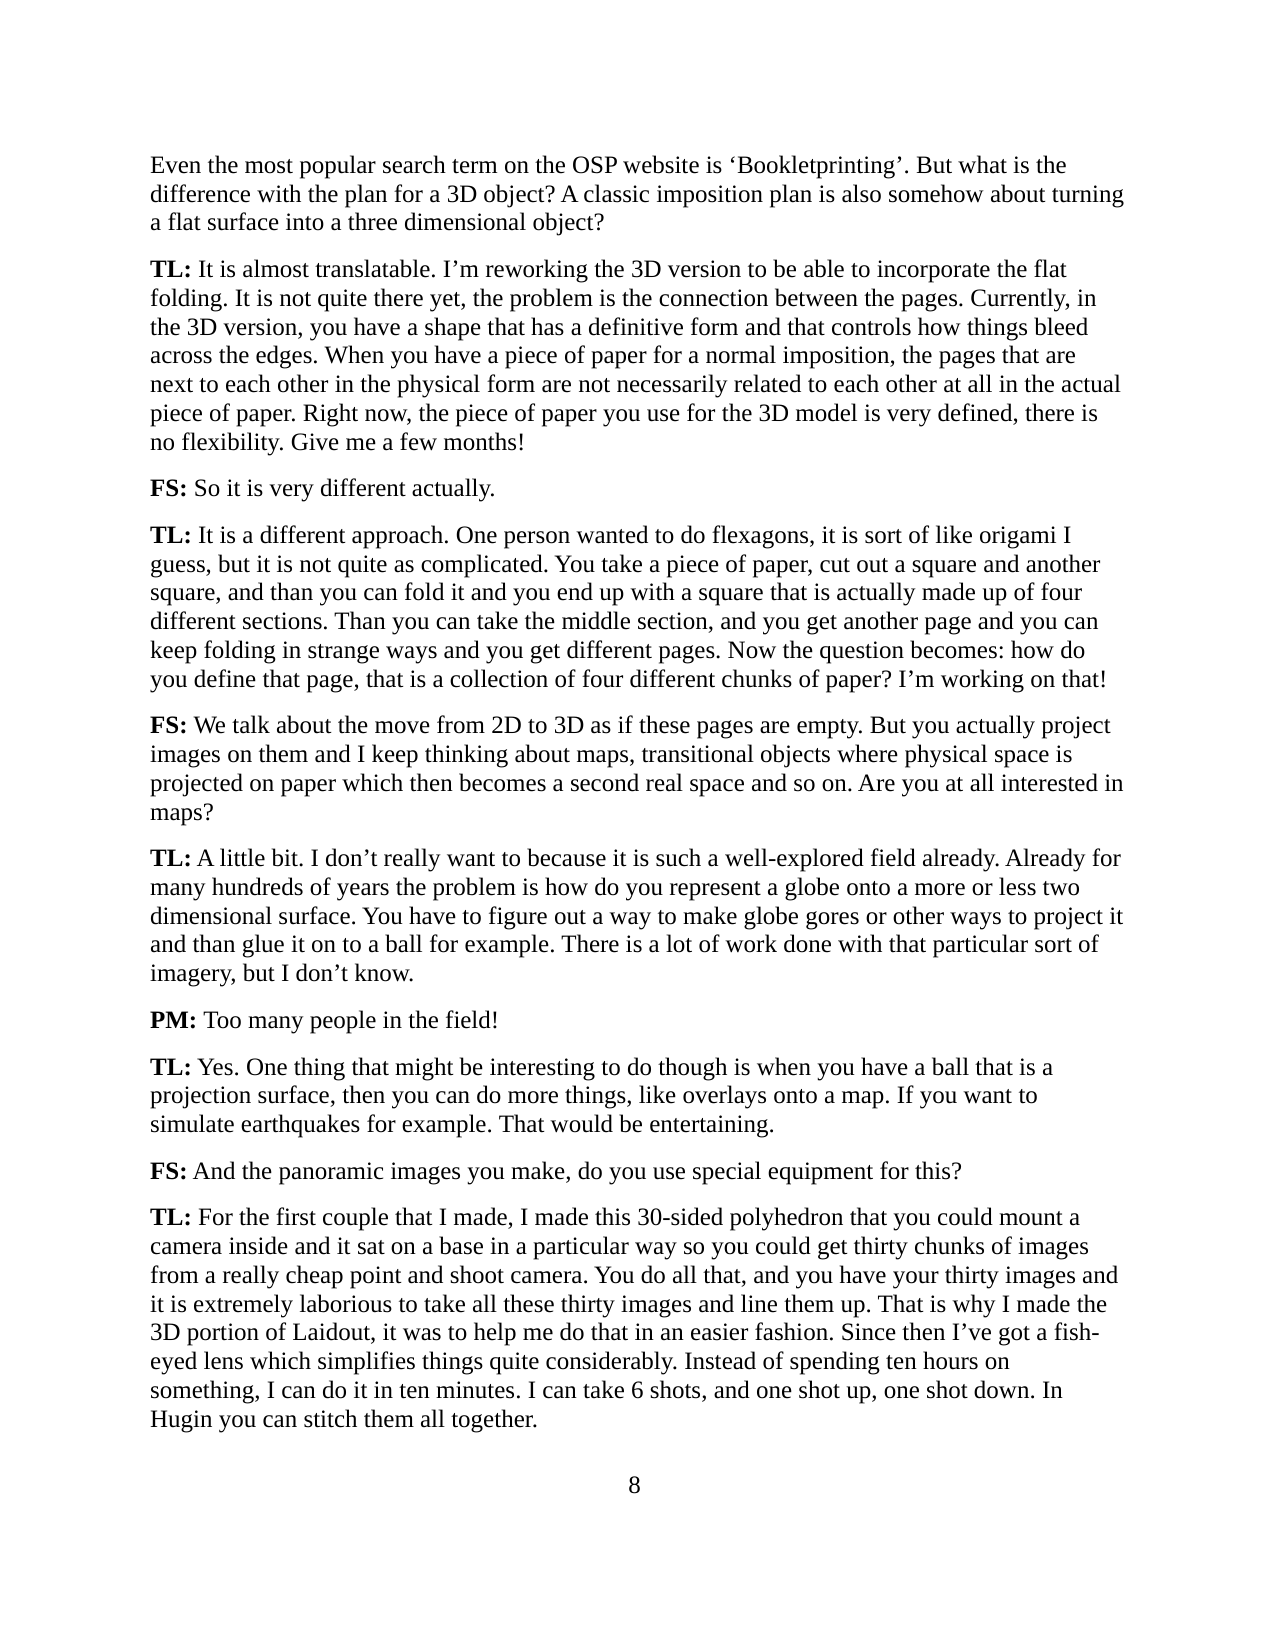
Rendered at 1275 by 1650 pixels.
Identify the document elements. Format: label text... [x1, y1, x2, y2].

text TL: It is almost translatable. I’m reworking the 3D version to be able to incorporate the flat folding. It is not quite there yet, the problem is the connection between the pages. Currently, in the 3D version, you have a shape that has a definitive form and that controls how things bleed across the edges. When you have a piece of paper for a normal imposition, the pages that are next to each other in the physical form are not necessarily related to each other at all in the actual piece of paper. Right now, the piece of paper you use for the 3D model is very defined, there is no flexibility. Give me a few months! [150, 254, 1125, 455]
text Even the most popular search term on the OSP website is ‘Bookletprinting’. But what is the difference with the plan for a 3D object? A classic imposition plan is also somehow about turning a flat surface into a three dimensional object? [150, 150, 1125, 236]
text TL: A little bit. I don’t really want to because it is such a well-explored field already. Already for many hundreds of years the problem is how do you represent a globe onto a more or less two dimensional surface. You have to figure out a way to make globe gores or other ways to project it and than glue it on to a ball for example. There is a lot of work done with that particular sort of imagery, but I don’t know. [150, 843, 1125, 987]
text FS: We talk about the move from 2D to 3D as if these pages are empty. But you actually project images on them and I keep thinking about maps, transitional objects where physical space is projected on paper which then becomes a second real space and so on. Are you at all interested in maps? [150, 710, 1125, 825]
text PM: Too many people in the field! [150, 1005, 1125, 1034]
text TL: It is a different approach. One person wanted to do flexagons, it is sort of like origami I guess, but it is not quite as complicated. You take a piece of paper, cut out a square and another square, and than you can fold it and you end up with a square that is actually made up of four different sections. Than you can take the middle section, and you get another page and you can keep folding in strange ways and you get different pages. Now the question becomes: how do you define that page, that is a collection of four different chunks of paper? I’m working on that! [150, 520, 1125, 692]
text TL: For the first couple that I made, I made this 30-sided polyhedron that you could mount a camera inside and it sat on a base in a particular way so you could get thirty chunks of images from a really cheap point and shoot camera. You do all that, and you have your thirty images and it is extremely laborious to take all these thirty images and line them up. That is why I made the 3D portion of Laidout, it was to help me do that in an easier fashion. Since then I’ve got a fish-eyed lens which simplifies things quite considerably. Instead of spending ten hours on something, I can do it in ten minutes. I can take 6 shots, and one shot up, one shot down. In Hugin you can stitch them all together. [150, 1202, 1125, 1432]
text FS: And the panoramic images you make, do you use special equipment for this? [150, 1156, 1125, 1184]
text FS: So it is very different actually. [150, 473, 1125, 502]
text TL: Yes. One thing that might be interesting to do though is when you have a ball that is a projection surface, then you can do more things, like overlays onto a map. If you want to simulate earthquakes for example. That would be entertaining. [150, 1052, 1125, 1138]
